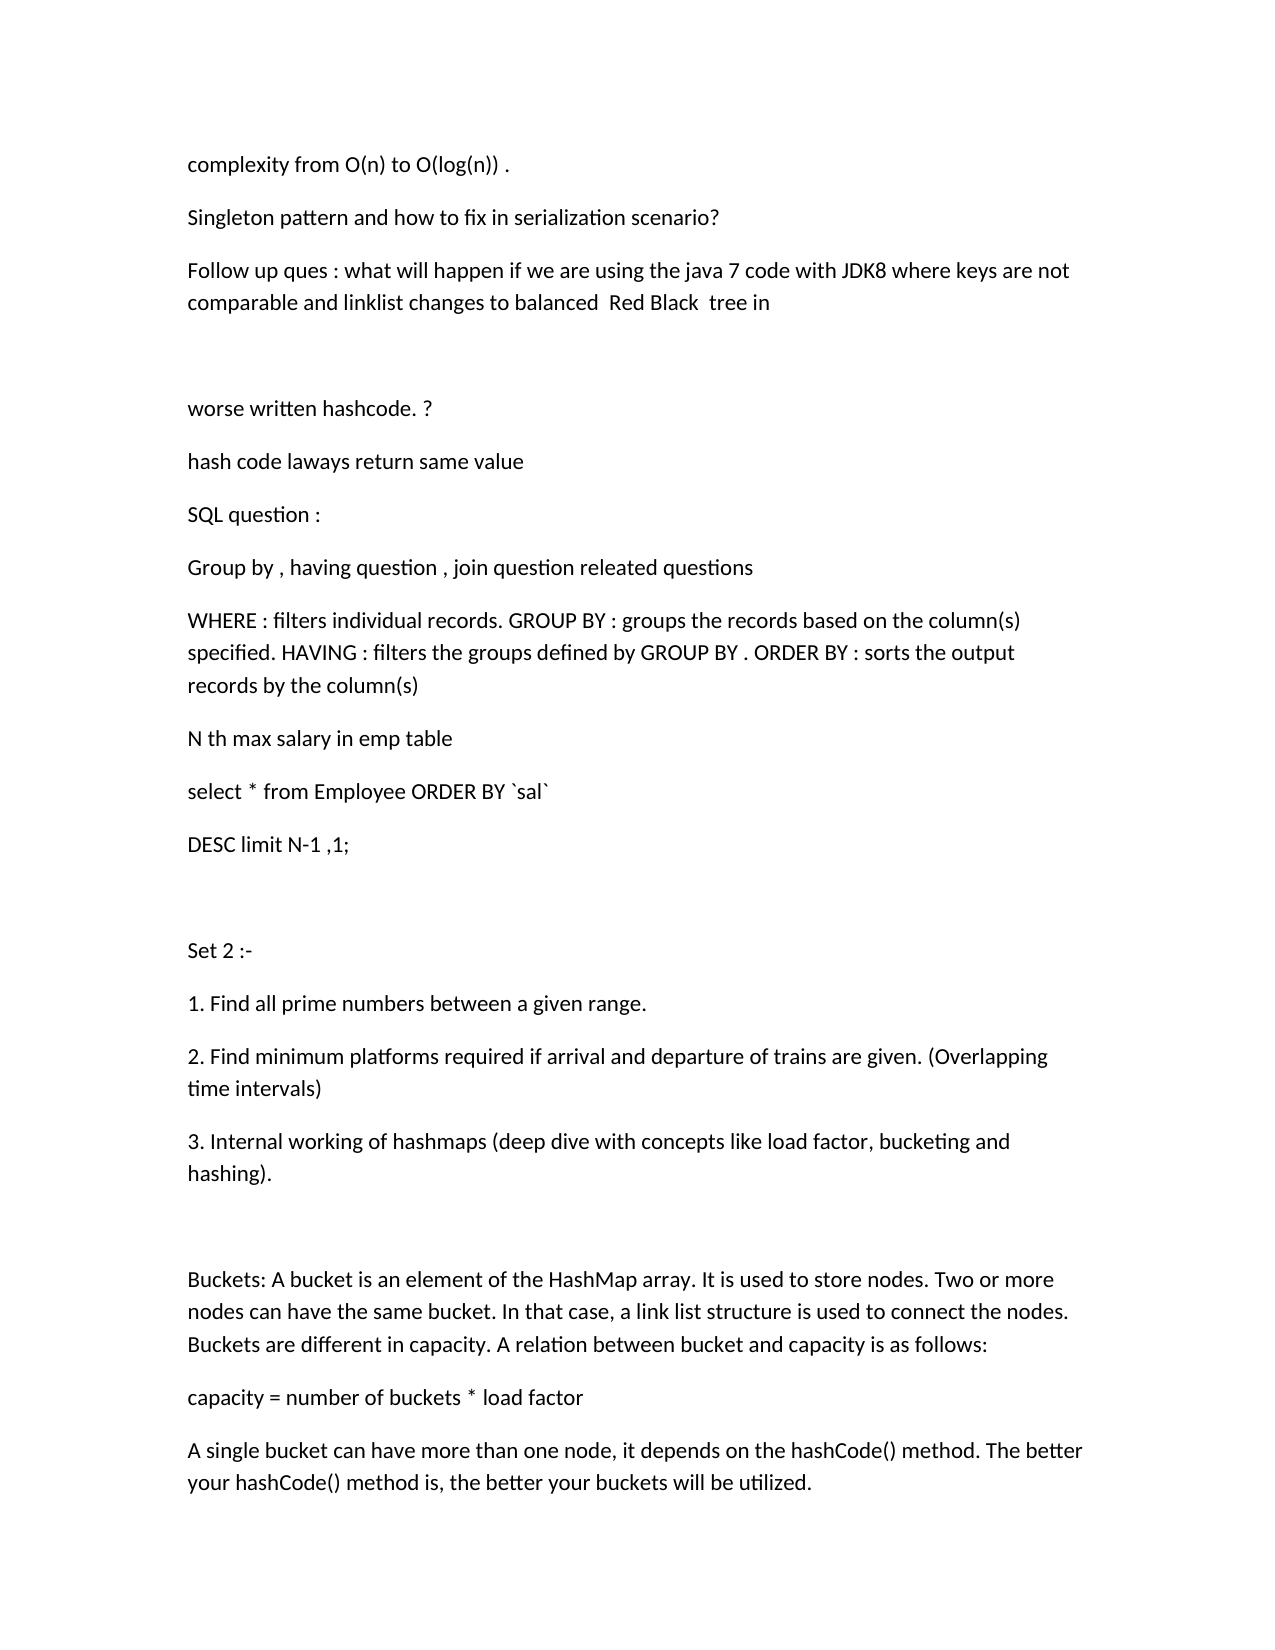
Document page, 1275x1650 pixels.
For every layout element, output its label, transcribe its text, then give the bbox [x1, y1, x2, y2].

text complexity from O(n) to O(log(n)) . [187, 150, 1087, 178]
text 2. Find minimum platforms required if arrival and departure of trains are given. (Overlapping time intervals) [187, 1042, 1087, 1102]
text hash code laways return same value [187, 447, 1087, 475]
text 3. Internal working of hashmaps (deep dive with concepts like load factor, bucketing and hashing). [187, 1127, 1087, 1187]
text 1. Find all prime numbers between a given range. [187, 989, 1087, 1017]
text Set 2 :- [187, 936, 1087, 964]
text select * from Employee ORDER BY `sal` [187, 777, 1087, 805]
text WHERE : filters individual records. GROUP BY : groups the records based on the column(s) specified. HAVING : filters the groups defined by GROUP BY . ORDER BY : sorts the output records by the column(s) [187, 606, 1087, 699]
text DESC limit N-1 ,1; [187, 830, 1087, 858]
text worse written hashcode. ? [187, 394, 1087, 422]
text Group by , having question , join question releated questions [187, 553, 1087, 581]
text A single bucket can have more than one node, it depends on the hashCode() method. The better your hashCode() method is, the better your buckets will be utilized. [187, 1436, 1087, 1496]
text Buckets: A bucket is an element of the HashMap array. It is used to store nodes. Two or more nodes can have the same bucket. In that case, a link list structure is used to connect the nodes. Buckets are different in capacity. A relation between bucket and capacity is as follows: [187, 1265, 1087, 1358]
text SQL question : [187, 500, 1087, 528]
text N th max salary in emp table [187, 724, 1087, 752]
text capacity = number of buckets * load factor [187, 1383, 1087, 1411]
text Follow up ques : what will happen if we are using the java 7 code with JDK8 where keys are not comparable and linklist changes to balanced Red Black tree in [187, 256, 1087, 316]
text Singleton pattern and how to fix in serialization scenario? [187, 203, 1087, 231]
